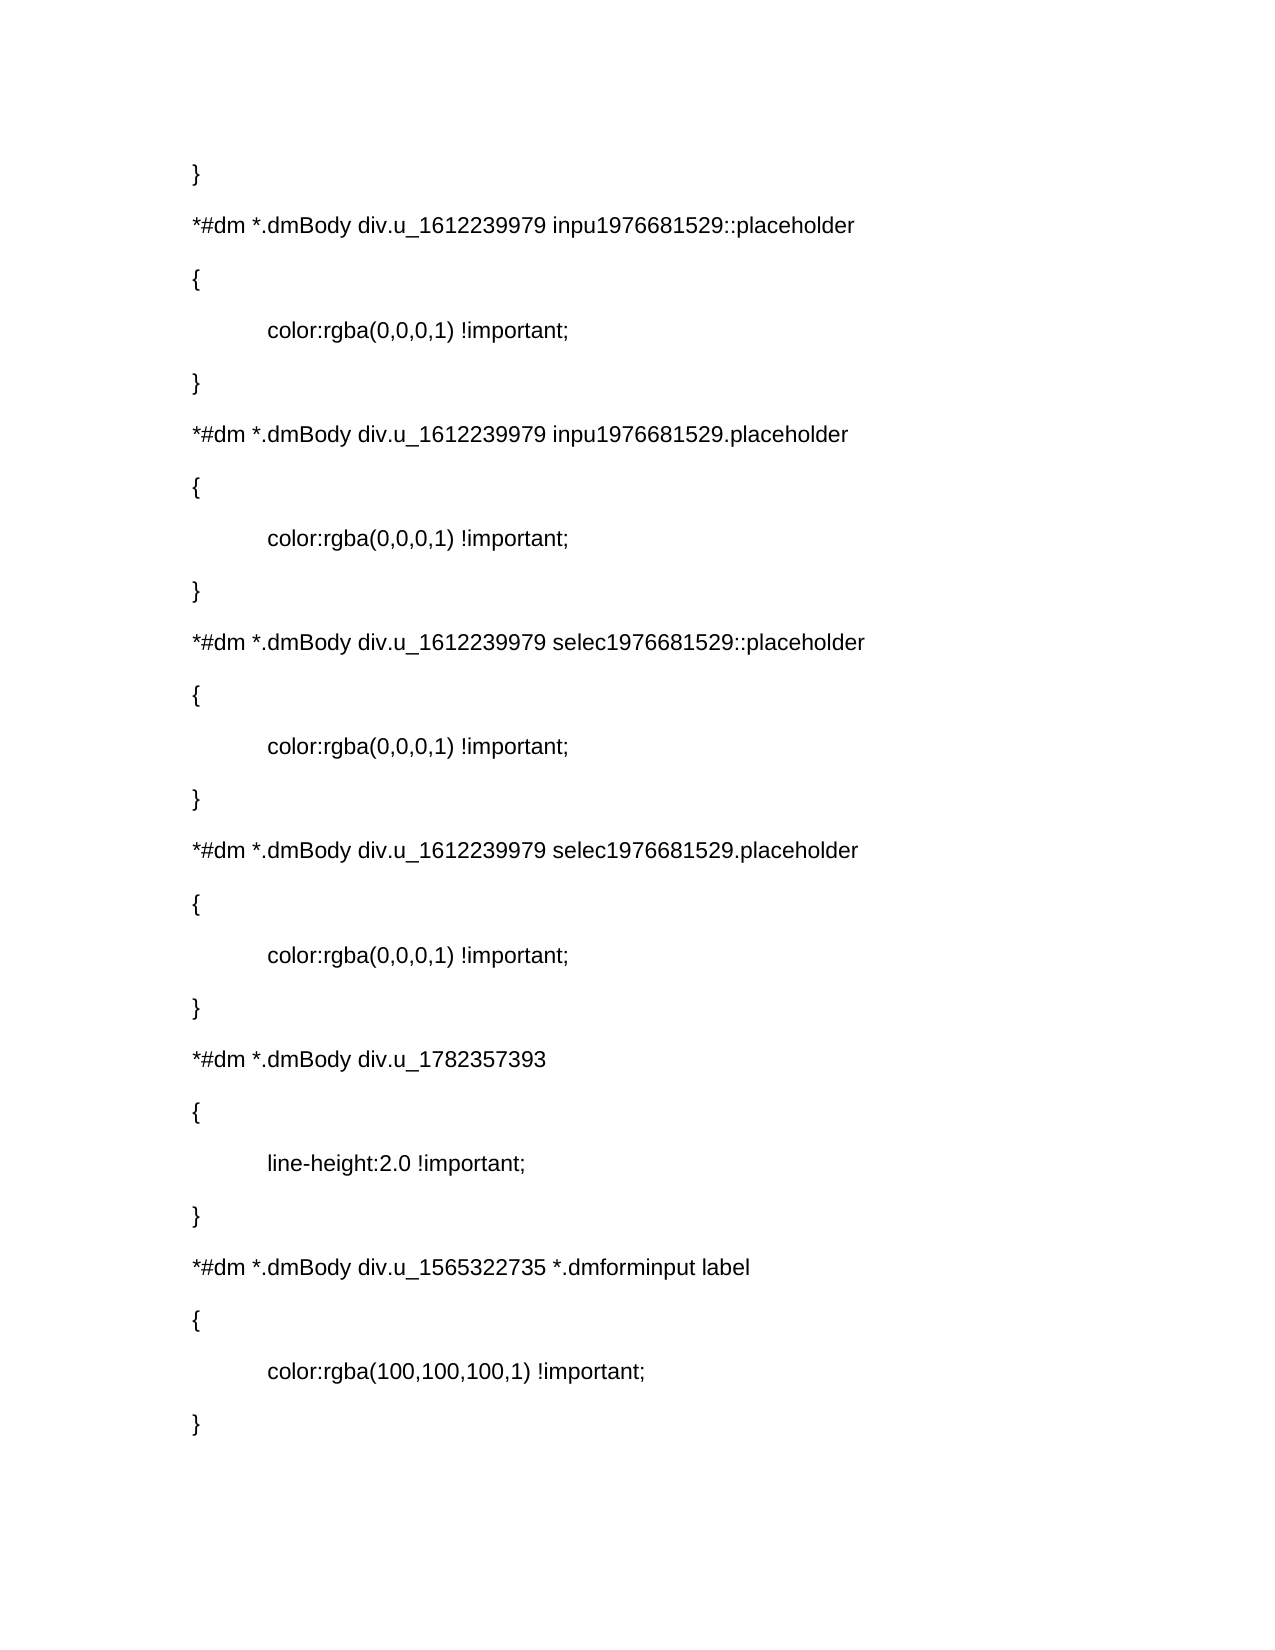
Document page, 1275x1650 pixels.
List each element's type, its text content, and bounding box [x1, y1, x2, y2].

table_cell } [182, 983, 1125, 1035]
table_cell color:rgba(0,0,0,1) !important; [182, 723, 1125, 775]
table_cell [150, 150, 182, 202]
table_cell [150, 515, 182, 567]
table_cell } [182, 1192, 1125, 1244]
table_cell *#dm *.dmBody div.u_1565322735 *.dmforminput label [182, 1244, 1125, 1296]
table_cell [150, 931, 182, 983]
table_cell } [182, 1400, 1125, 1452]
table_cell color:rgba(0,0,0,1) !important; [182, 931, 1125, 983]
table_cell [150, 1296, 182, 1348]
table_cell [150, 1035, 182, 1087]
table_cell *#dm *.dmBody div.u_1612239979 selec1976681529::placeholder [182, 619, 1125, 671]
table_cell [150, 306, 182, 358]
table_cell { [182, 463, 1125, 514]
table_cell [150, 775, 182, 827]
table_cell *#dm *.dmBody div.u_1612239979 inpu1976681529.placeholder [182, 410, 1125, 462]
table_cell color:rgba(0,0,0,1) !important; [182, 306, 1125, 358]
table_cell } [182, 358, 1125, 410]
table_cell } [182, 150, 1125, 202]
table_cell [150, 1348, 182, 1400]
table_cell *#dm *.dmBody div.u_1612239979 inpu1976681529::placeholder [182, 202, 1125, 254]
table_cell } [182, 567, 1125, 619]
table_cell [150, 1400, 182, 1452]
table_cell { [182, 879, 1125, 931]
table_cell { [182, 671, 1125, 723]
table_cell [150, 619, 182, 671]
table_cell [150, 1244, 182, 1296]
table_cell [150, 202, 182, 254]
table_cell color:rgba(0,0,0,1) !important; [182, 515, 1125, 567]
table_cell *#dm *.dmBody div.u_1612239979 selec1976681529.placeholder [182, 827, 1125, 879]
table_cell { [182, 1296, 1125, 1348]
table_cell { [182, 1088, 1125, 1139]
table_cell [150, 567, 182, 619]
table_cell [150, 254, 182, 306]
table_cell *#dm *.dmBody div.u_1782357393 [182, 1035, 1125, 1087]
table_cell [150, 358, 182, 410]
table_cell line-height:2.0 !important; [182, 1140, 1125, 1192]
table_cell [150, 410, 182, 462]
table_cell } [182, 775, 1125, 827]
table_cell [150, 1192, 182, 1244]
table_cell color:rgba(100,100,100,1) !important; [182, 1348, 1125, 1400]
table_cell [150, 879, 182, 931]
table_cell [150, 1140, 182, 1192]
table_cell [150, 983, 182, 1035]
table_cell [150, 463, 182, 514]
table_cell [150, 723, 182, 775]
table_cell [150, 1088, 182, 1139]
table_cell [150, 671, 182, 723]
table_cell [150, 827, 182, 879]
table_cell { [182, 254, 1125, 306]
